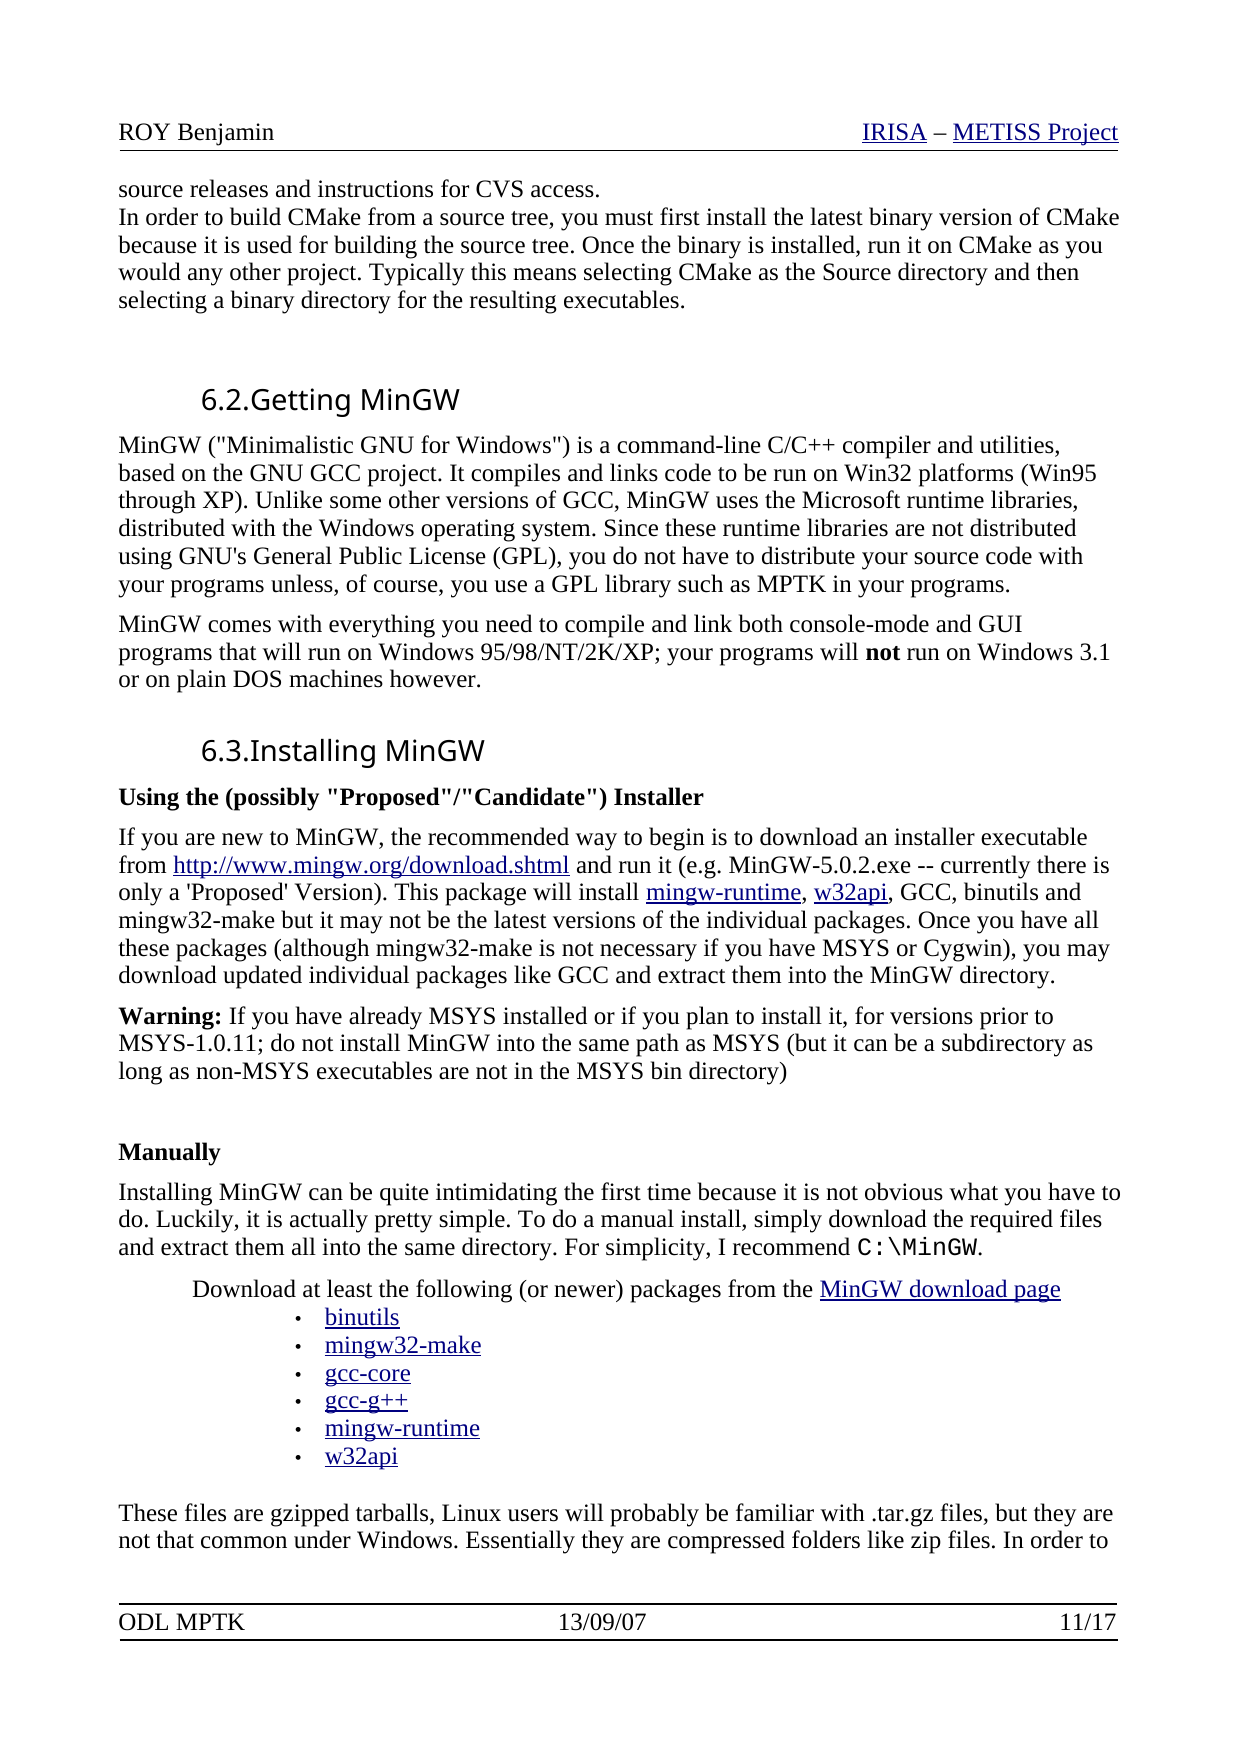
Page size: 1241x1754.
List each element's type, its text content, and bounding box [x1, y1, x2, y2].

subtitle These files are gzipped tarballs, Linux users will probably be familiar with .tar.gz files, but they are not that common under Windows. Essentially they are compressed folders like zip files. In order to [118, 1499, 1122, 1554]
text MinGW ("Minimalistic GNU for Windows") is a command-line C/C++ compiler and utilities, based on the GNU GCC project. It compiles and links code to be run on Win32 platforms (Win95 through XP). Unlike some other versions of GCC, MinGW uses the Microsoft runtime libraries, distributed with the Windows operating system. Since these runtime libraries are not distributed using GNU's General Public License (GPL), you do not have to distribute your source code with your programs unless, of course, you use a GPL library such as MPTK in your programs. [118, 431, 1122, 597]
list mingw-runtime [295, 1414, 1122, 1442]
list gcc-core [295, 1359, 1122, 1386]
text Manually [118, 1138, 1122, 1165]
subtitle Getting MinGW [193, 379, 1122, 419]
list gcc-g++ [295, 1386, 1122, 1414]
subtitle Download at least the following (or newer) packages from the MinGW download page [162, 1276, 1122, 1303]
subtitle Installing MinGW [193, 731, 1122, 770]
text Warning: If you have already MSYS installed or if you plan to install it, for versions prior to MSYS-1.0.11; do not install MinGW into the same path as MSYS (but it can be a subdirectory as long as non-MSYS executables are not in the MSYS bin directory) [118, 1002, 1122, 1085]
text MinGW comes with everything you need to compile and link both console-mode and GUI programs that will run on Windows 95/98/NT/2K/XP; your programs will not run on Windows 3.1 or on plain DOS machines however. [118, 610, 1122, 693]
text Using the (possibly "Proposed"/"Candidate") Installer [118, 783, 1122, 811]
list mingw32-make [295, 1331, 1122, 1359]
text If you are new to MinGW, the recommended way to begin is to download an installer executable from http://www.mingw.org/download.shtml and run it (e.g. MinGW-5.0.2.exe -- currently there is only a 'Proposed' Version). This package will install mingw-runtime, w32api, GCC, binutils and mingw32-make but it may not be the latest versions of the individual packages. Once you have all these packages (although mingw32-make is not necessary if you have MSYS or Cygwin), you may download updated individual packages like GCC and extract them into the MinGW directory. [118, 823, 1122, 989]
text In order to build CMake from a source tree, you must first install the latest binary version of CMake because it is used for building the source tree. Once the binary is installed, run it on CMake as you would any other project. Typically this means selecting CMake as the Source directory and then selecting a binary directory for the resulting executables. [118, 203, 1122, 314]
list w32api [295, 1442, 1122, 1469]
text source releases and instructions for CVS access. [118, 175, 1122, 203]
text Installing MinGW can be quite intimidating the first time because it is not obvious what you have to do. Luckily, it is actually pretty simple. To do a manual install, simply download the required files and extract them all into the same directory. For simplicity, I recommend C:\MinGW. [118, 1178, 1122, 1263]
list binutils [295, 1303, 1122, 1331]
